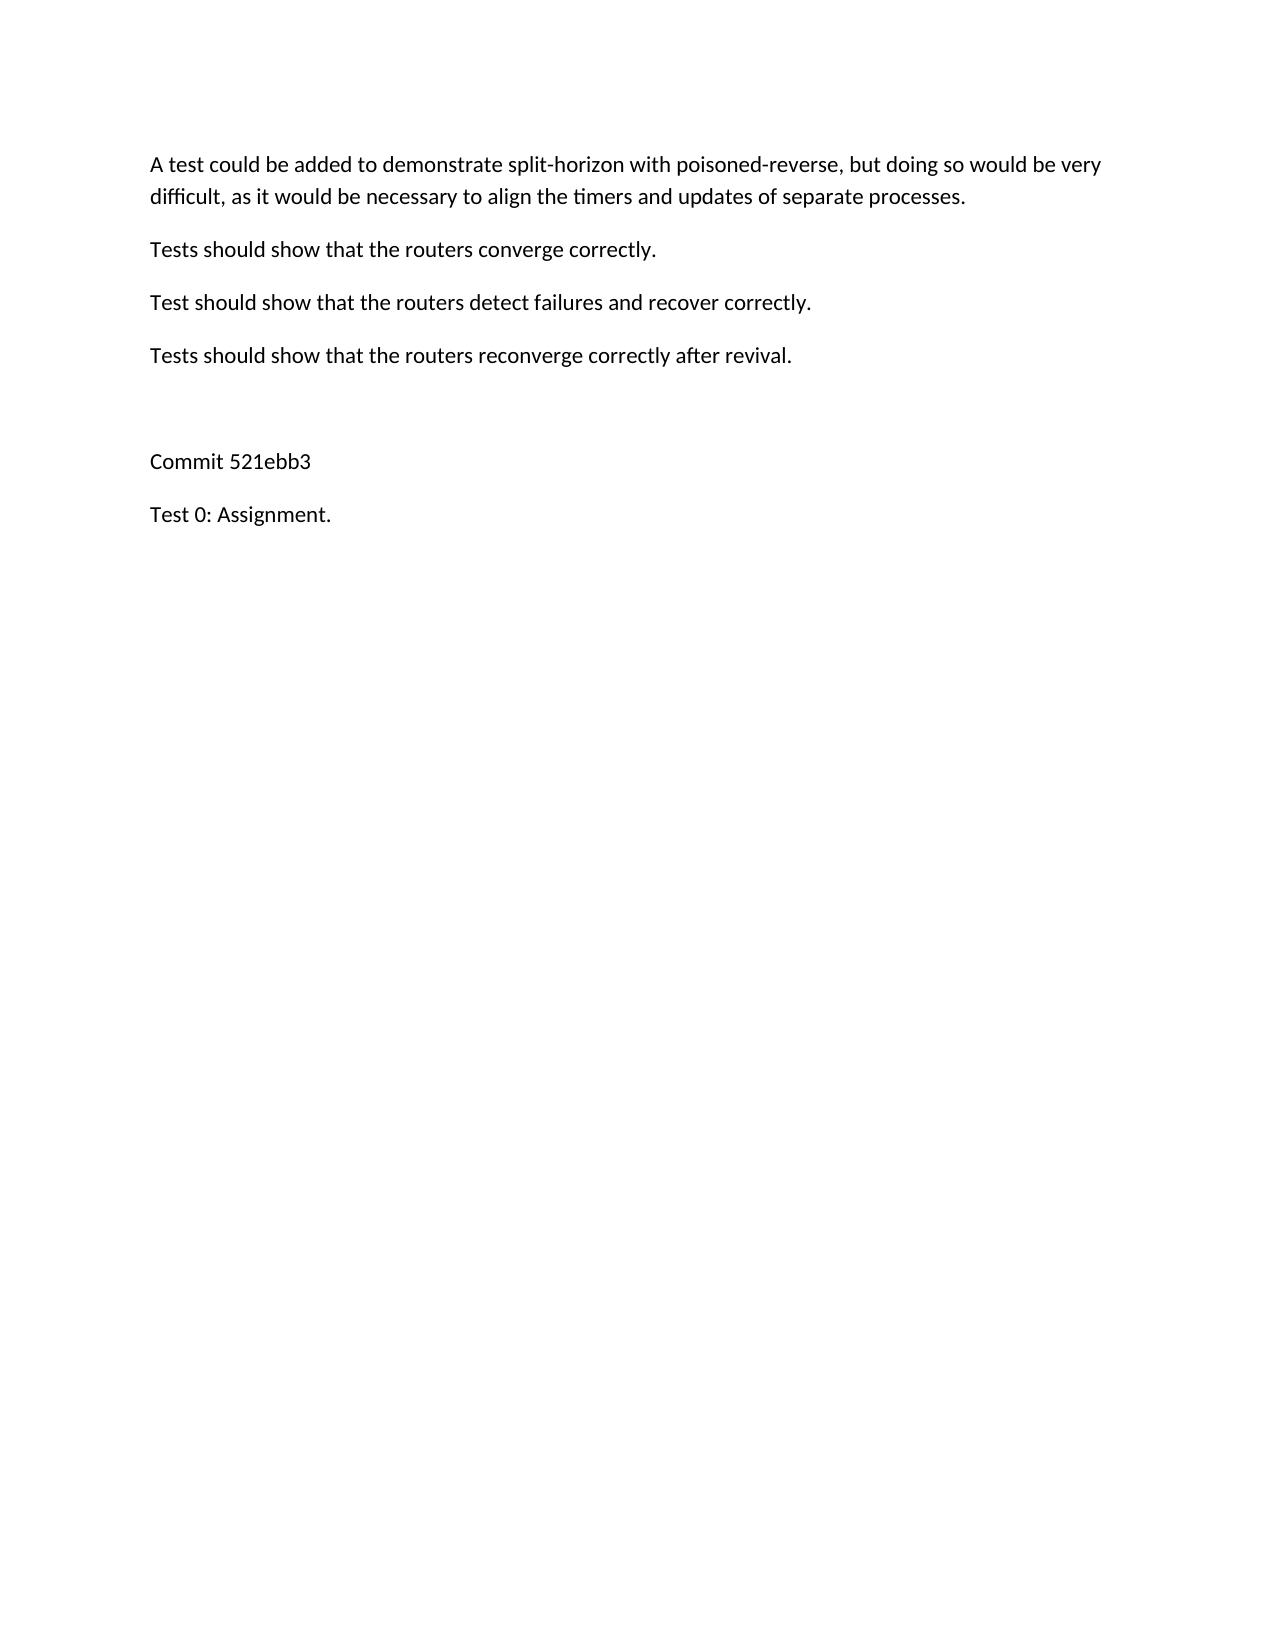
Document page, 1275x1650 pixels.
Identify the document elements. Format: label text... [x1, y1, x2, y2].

text A test could be added to demonstrate split-horizon with poisoned-reverse, but doing so would be very difficult, as it would be necessary to align the timers and updates of separate processes. [150, 150, 1125, 210]
text Tests should show that the routers reconverge correctly after revival. [150, 341, 1125, 369]
text Test should show that the routers detect failures and recover correctly. [150, 288, 1125, 316]
text Commit 521ebb3 [150, 447, 1125, 475]
text Test 0: Assignment. [150, 500, 1125, 528]
text Tests should show that the routers converge correctly. [150, 235, 1125, 263]
